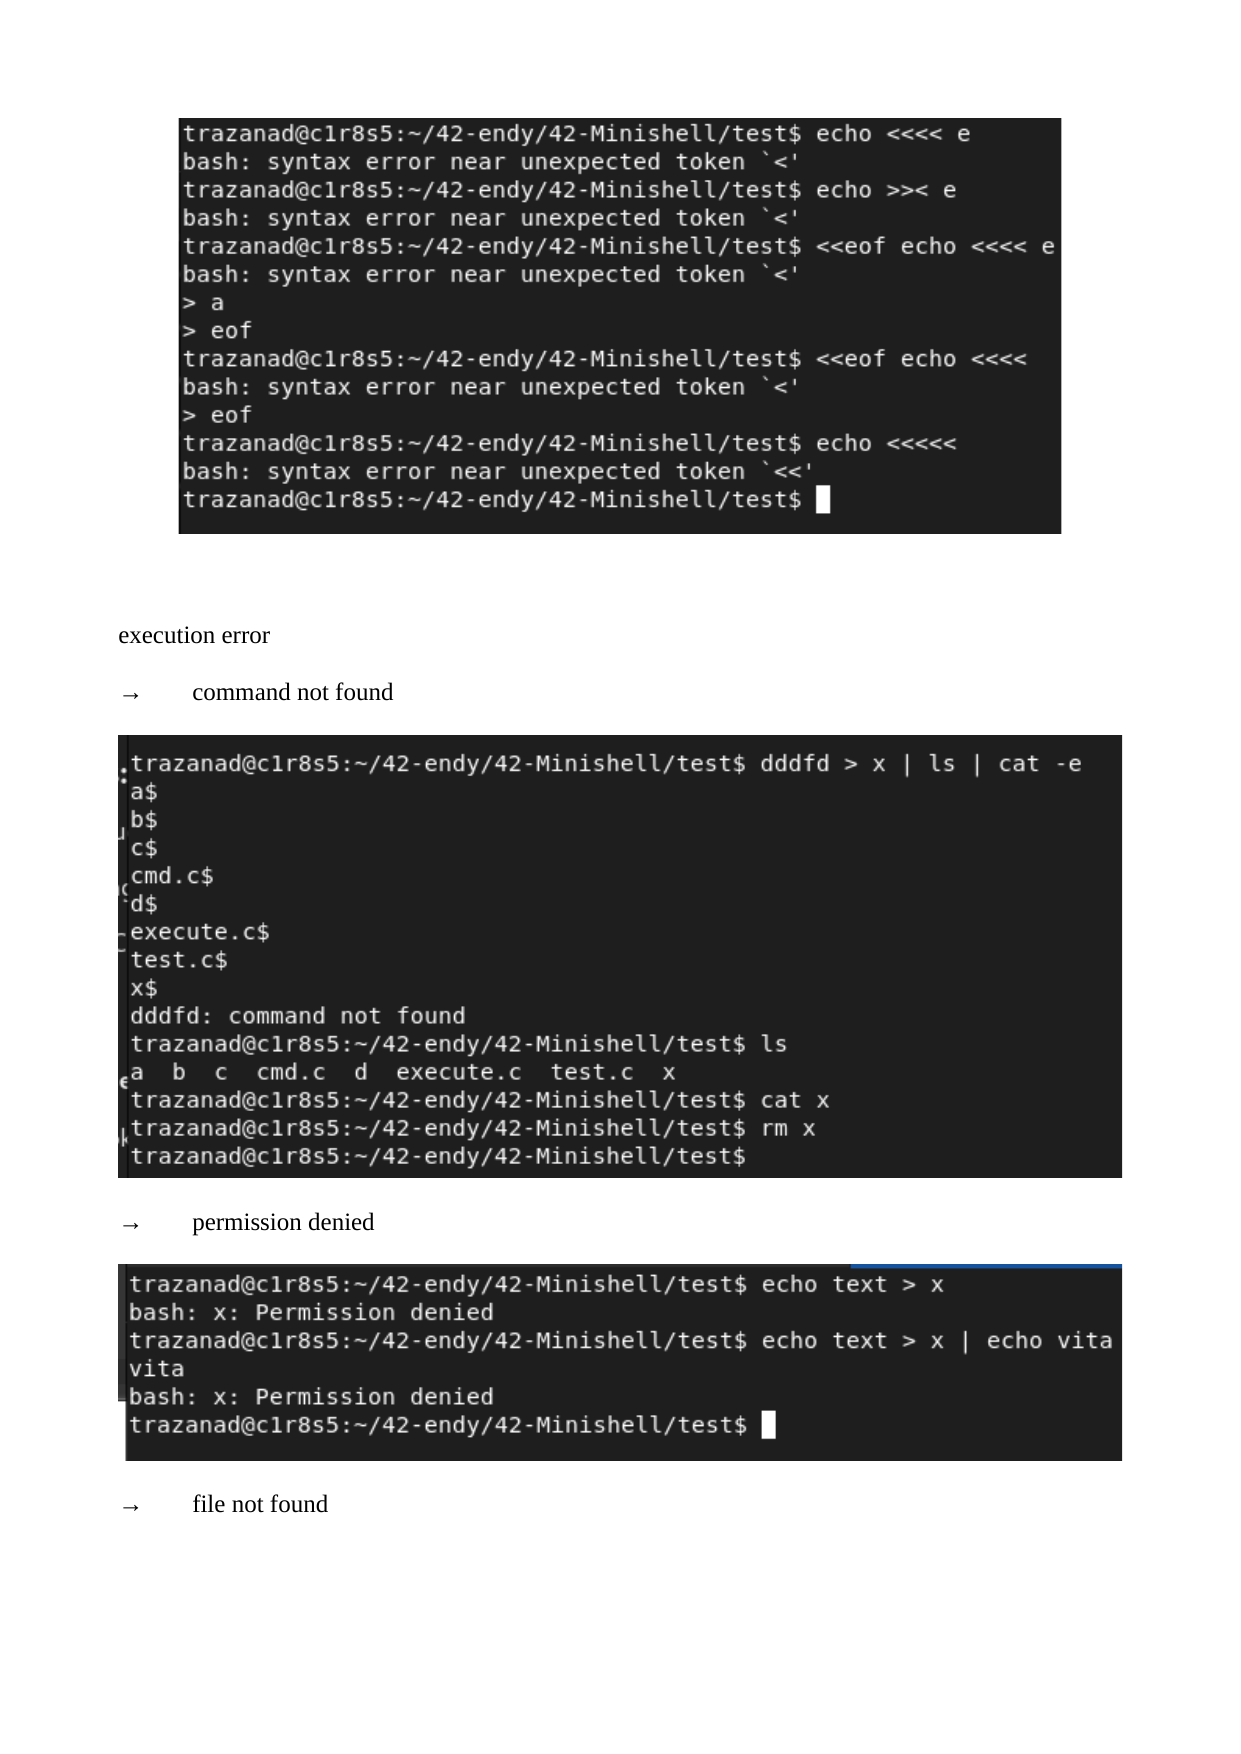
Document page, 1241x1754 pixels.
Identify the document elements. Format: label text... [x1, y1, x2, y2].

text execution error [118, 620, 1122, 649]
picture [118, 735, 1123, 1178]
text → permission denied [118, 1207, 1122, 1235]
text → file not found [118, 1489, 1122, 1518]
picture [178, 118, 1062, 534]
picture [118, 1264, 1123, 1461]
text → command not found [118, 677, 1122, 706]
